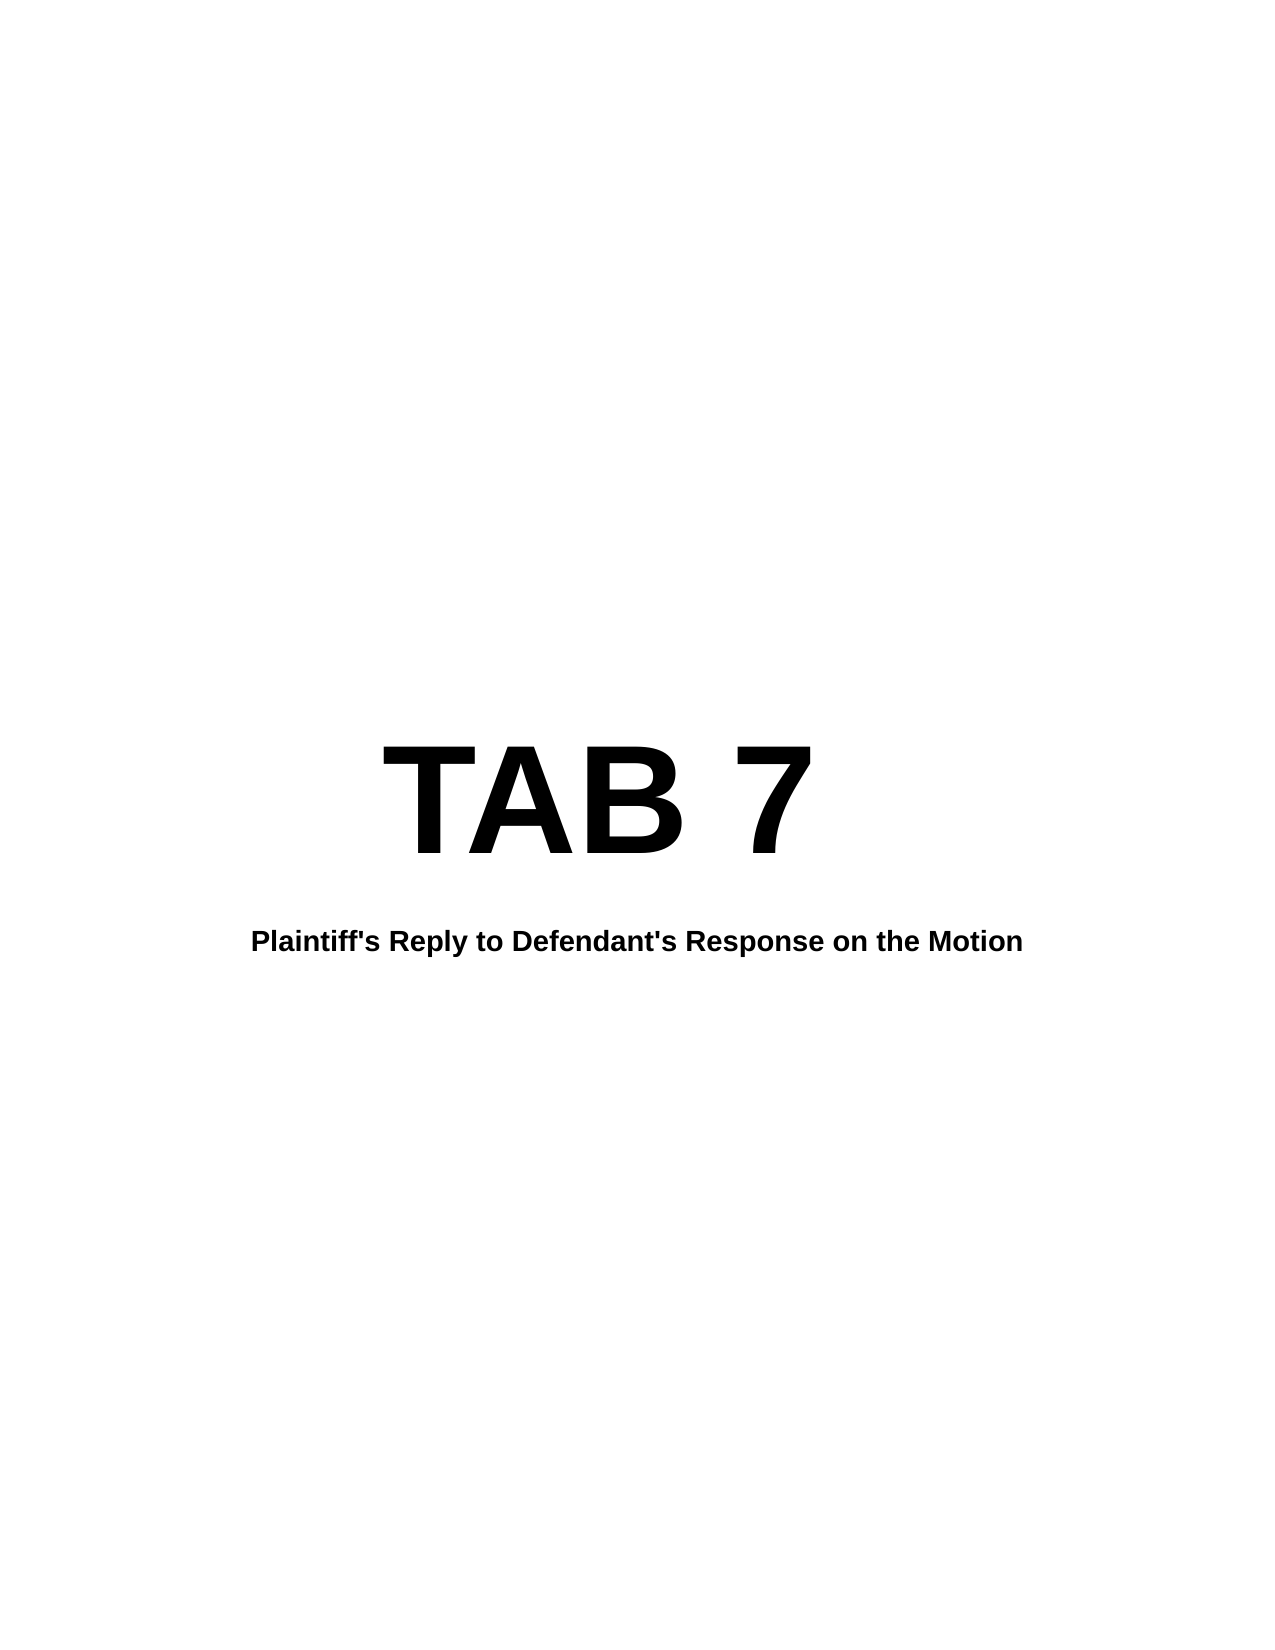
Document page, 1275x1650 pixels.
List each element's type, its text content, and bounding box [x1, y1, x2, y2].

subtitle Plaintiff's Reply to Defendant's Response on the Motion [118, 924, 1157, 957]
